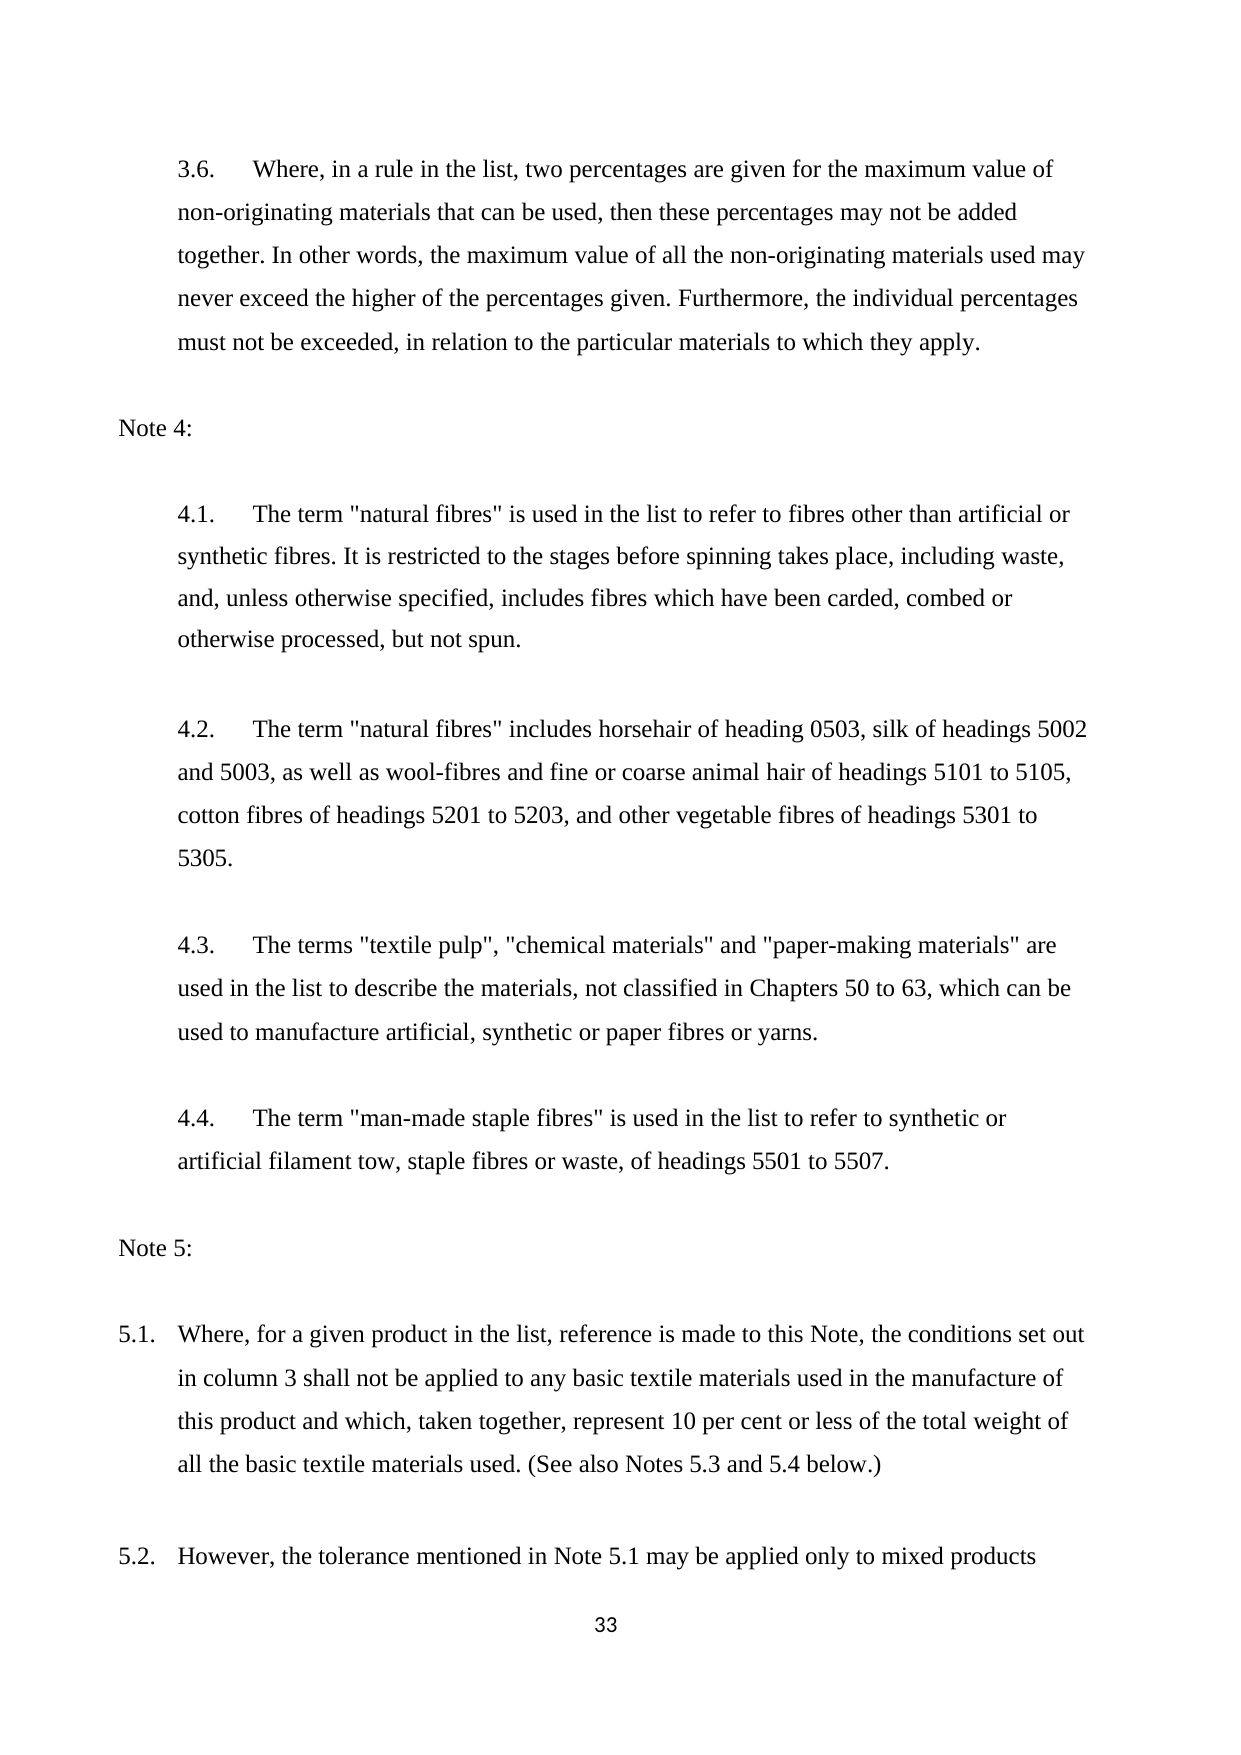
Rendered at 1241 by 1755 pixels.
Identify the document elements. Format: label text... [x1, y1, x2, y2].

list However, the tolerance mentioned in Note 5.1 may be applied only to mixed products [118, 1541, 1093, 1570]
list The term "man-made staple fibres" is used in the list to refer to synthetic or artificial filament tow, staple fibres or waste, of headings 5501 to 5507. [177, 1103, 1088, 1175]
text Note 4: [118, 413, 1105, 442]
list Where, for a given product in the list, reference is made to this Note, the conditions set out in column 3 shall not be applied to any basic textile materials used in the manufacture of this product and which, taken together, represent 10 per cent or less of the total weight of all the basic textile materials used. (See also Notes 5.3 and 5.4 below.) [118, 1319, 1087, 1478]
text Note 5: [118, 1233, 1105, 1262]
list Where, in a rule in the list, two percentages are given for the maximum value of [177, 154, 1105, 183]
list The term "natural fibres" includes horsehair of heading 0503, silk of headings 5002 and 5003, as well as wool-fibres and fine or coarse animal hair of headings 5101 to 5105, cotton fibres of headings 5201 to 5203, and other vegetable fibres of headings 5301 to 5305. [177, 714, 1094, 872]
list The terms "textile pulp", "chemical materials" and "paper-making materials" are used in the list to describe the materials, not classified in Chapters 50 to 63, which can be used to manufacture artificial, synthetic or paper fibres or yarns. [177, 930, 1073, 1045]
text non-originating materials that can be used, then these percentages may not be added together. In other words, the maximum value of all the non-originating materials used may never exceed the higher of the percentages given. Furthermore, the individual percentages must not be exceeded, in relation to the particular materials to which they apply. [177, 197, 1094, 355]
list The term "natural fibres" is used in the list to refer to fibres other than artificial or synthetic fibres. It is restricted to the stages before spinning takes place, including waste, and, unless otherwise specified, includes fibres which have been carded, combed or otherwise processed, but not spun. [177, 499, 1092, 653]
